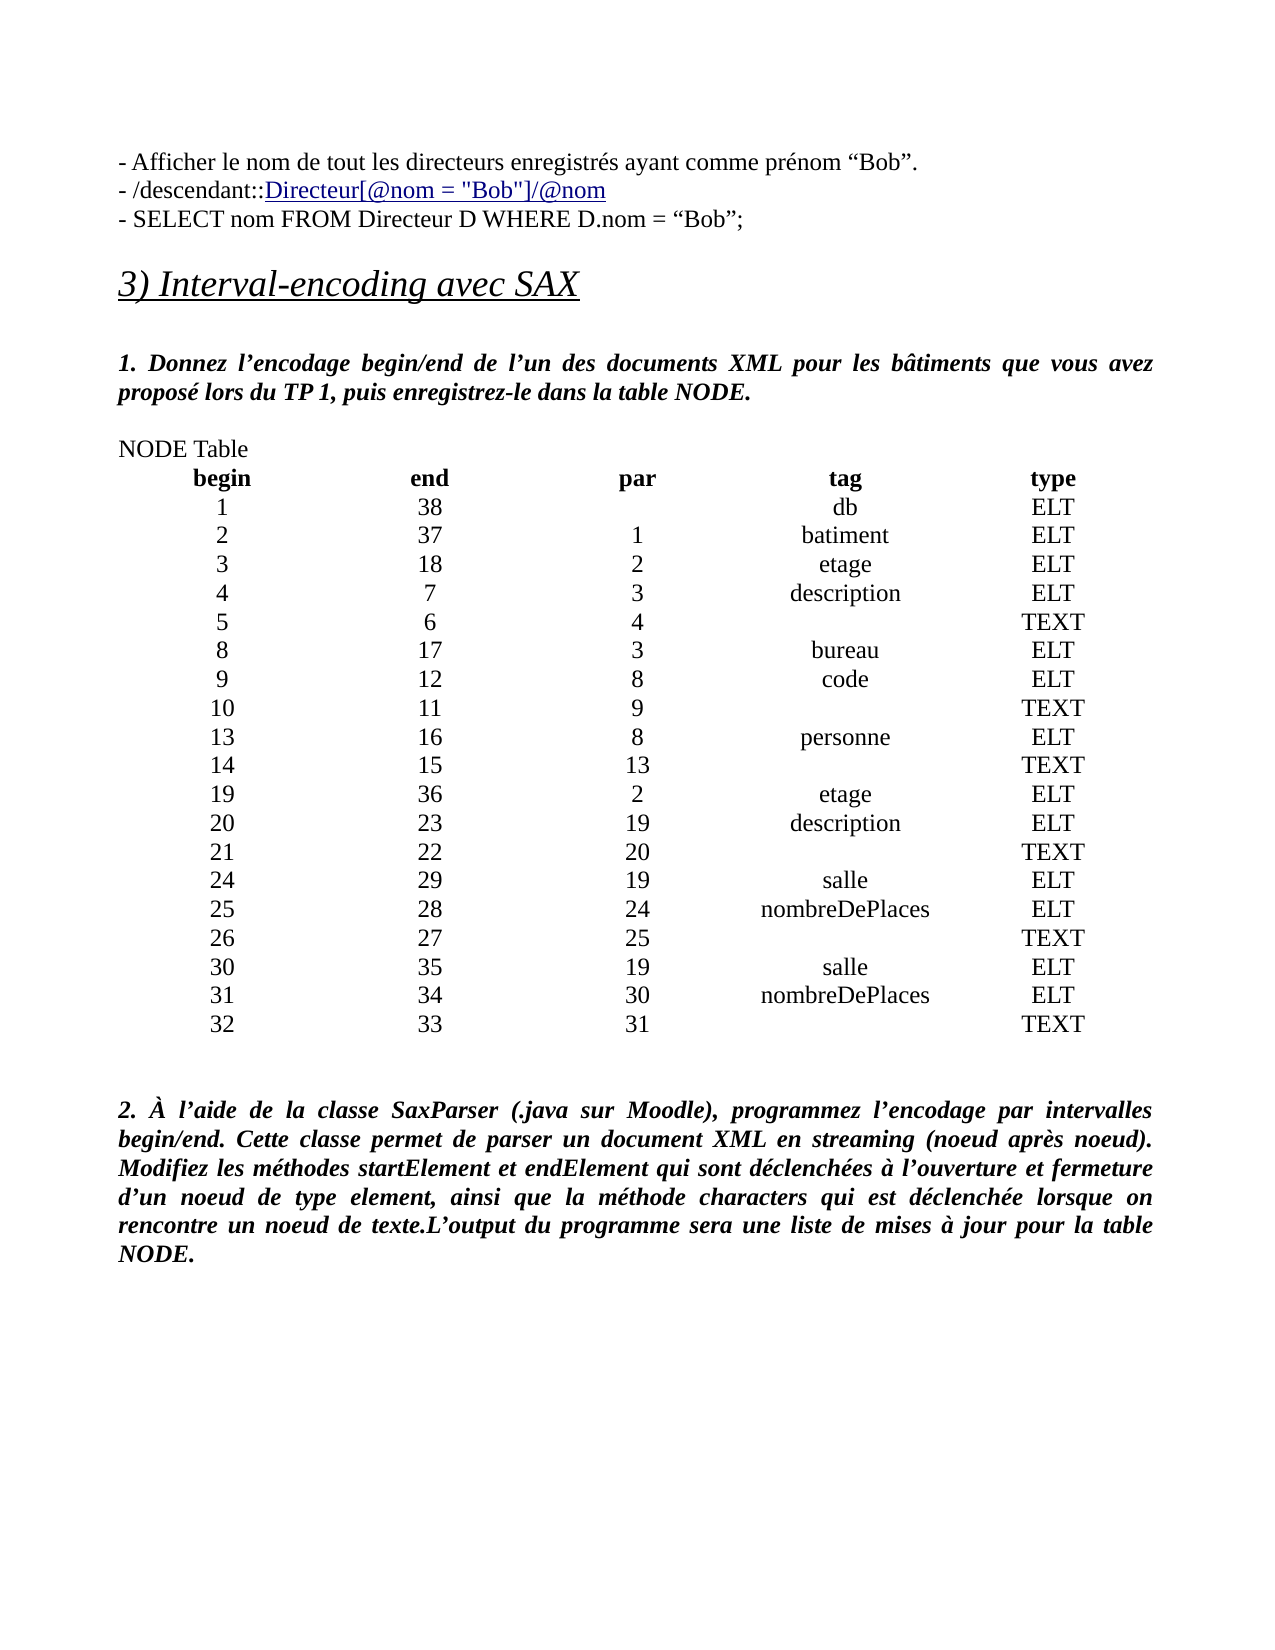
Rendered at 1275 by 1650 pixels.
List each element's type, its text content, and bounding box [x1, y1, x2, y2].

table_cell 28 [326, 894, 533, 923]
table_cell 20 [534, 837, 741, 866]
table_cell 19 [534, 952, 741, 981]
table_cell 23 [326, 808, 533, 837]
table_cell 8 [118, 636, 326, 664]
table_cell 27 [326, 923, 533, 952]
table_header type [949, 463, 1157, 492]
table_cell ELT [949, 521, 1157, 549]
table_cell 1 [534, 521, 741, 549]
table_cell 30 [534, 981, 741, 1009]
table_cell batiment [741, 521, 949, 549]
table_cell 3 [118, 549, 326, 578]
table_cell 1 [118, 492, 326, 521]
table_cell ELT [949, 952, 1157, 981]
table_cell 2 [534, 779, 741, 808]
table_cell 30 [118, 952, 326, 981]
table_cell 7 [326, 578, 533, 607]
text - /descendant::Directeur[@nom = "Bob"]/@nom [118, 176, 1157, 204]
table_cell nombreDePlaces [741, 981, 949, 1009]
text - SELECT nom FROM Directeur D WHERE D.nom = “Bob”; [118, 204, 1157, 233]
table_cell 37 [326, 521, 533, 549]
table_cell ELT [949, 578, 1157, 607]
table_cell personne [741, 722, 949, 751]
table_header end [326, 463, 533, 492]
table_cell ELT [949, 808, 1157, 837]
table_cell 15 [326, 751, 533, 779]
table_cell 19 [534, 866, 741, 894]
table_header tag [741, 463, 949, 492]
table_cell 18 [326, 549, 533, 578]
table_cell 29 [326, 866, 533, 894]
table_cell db [741, 492, 949, 521]
table_cell 14 [118, 751, 326, 779]
table_cell 2 [118, 521, 326, 549]
table_cell 25 [118, 894, 326, 923]
table_cell 4 [118, 578, 326, 607]
table_cell TEXT [949, 751, 1157, 779]
table_cell 5 [118, 607, 326, 636]
table_cell 31 [118, 981, 326, 1009]
table_cell [741, 607, 949, 636]
table_cell description [741, 808, 949, 837]
table_cell 24 [534, 894, 741, 923]
table_cell 24 [118, 866, 326, 894]
table_cell 21 [118, 837, 326, 866]
table_cell ELT [949, 779, 1157, 808]
table_cell 33 [326, 1009, 533, 1038]
table_cell 9 [534, 693, 741, 722]
table_cell TEXT [949, 1009, 1157, 1038]
text 3) Interval-encoding avec SAX [118, 262, 1157, 305]
table_cell 3 [534, 578, 741, 607]
table_cell 3 [534, 636, 741, 664]
table_cell code [741, 664, 949, 693]
table_cell 36 [326, 779, 533, 808]
table_cell 17 [326, 636, 533, 664]
table_cell ELT [949, 981, 1157, 1009]
table_cell [741, 837, 949, 866]
table_header begin [118, 463, 326, 492]
table_cell 32 [118, 1009, 326, 1038]
table_cell bureau [741, 636, 949, 664]
table_cell [741, 693, 949, 722]
table_cell [534, 492, 741, 521]
table_cell 12 [326, 664, 533, 693]
table_cell [741, 751, 949, 779]
table_cell 38 [326, 492, 533, 521]
table_cell ELT [949, 866, 1157, 894]
table_cell ELT [949, 894, 1157, 923]
table_cell 13 [534, 751, 741, 779]
table_cell 25 [534, 923, 741, 952]
table_cell ELT [949, 664, 1157, 693]
table_cell 19 [118, 779, 326, 808]
table_cell salle [741, 866, 949, 894]
text - Afficher le nom de tout les directeurs enregistrés ayant comme prénom “Bob”. [118, 147, 1157, 176]
table_cell ELT [949, 636, 1157, 664]
text 1. Donnez l’encodage begin/end de l’un des documents XML pour les bâtiments que vous avez proposé lors du TP 1, puis enregistrez-le dans la table NODE. [118, 348, 1157, 406]
table_cell ELT [949, 549, 1157, 578]
text NODE Table [118, 434, 1157, 463]
table_cell nombreDePlaces [741, 894, 949, 923]
table_cell 16 [326, 722, 533, 751]
table_cell 13 [118, 722, 326, 751]
table_cell 4 [534, 607, 741, 636]
table_cell 2 [534, 549, 741, 578]
table_cell 8 [534, 664, 741, 693]
table_cell 19 [534, 808, 741, 837]
table_cell 31 [534, 1009, 741, 1038]
table_cell description [741, 578, 949, 607]
table_cell TEXT [949, 607, 1157, 636]
table_cell TEXT [949, 837, 1157, 866]
table_cell etage [741, 779, 949, 808]
table_header par [534, 463, 741, 492]
table_cell 6 [326, 607, 533, 636]
table_cell 34 [326, 981, 533, 1009]
text 2. À l’aide de la classe SaxParser (.java sur Moodle), programmez l’encodage par intervalles begin/end. Cette classe permet de parser un document XML en streaming (noeud après noeud). Modifiez les méthodes startElement et endElement qui sont déclenchées à l’ouverture et fermeture d’un noeud de type element, ainsi que la méthode characters qui est déclenchée lorsque on rencontre un noeud de texte.L’output du programme sera une liste de mises à jour pour la table NODE. [118, 1096, 1157, 1268]
table_cell 22 [326, 837, 533, 866]
table_cell salle [741, 952, 949, 981]
table_cell 26 [118, 923, 326, 952]
table_cell TEXT [949, 923, 1157, 952]
table_cell [741, 923, 949, 952]
table_cell TEXT [949, 693, 1157, 722]
table_cell 11 [326, 693, 533, 722]
table_cell 35 [326, 952, 533, 981]
table_cell 10 [118, 693, 326, 722]
table_cell ELT [949, 722, 1157, 751]
table_cell ELT [949, 492, 1157, 521]
table_cell etage [741, 549, 949, 578]
table_cell 9 [118, 664, 326, 693]
table_cell [741, 1009, 949, 1038]
table_cell 8 [534, 722, 741, 751]
table_cell 20 [118, 808, 326, 837]
